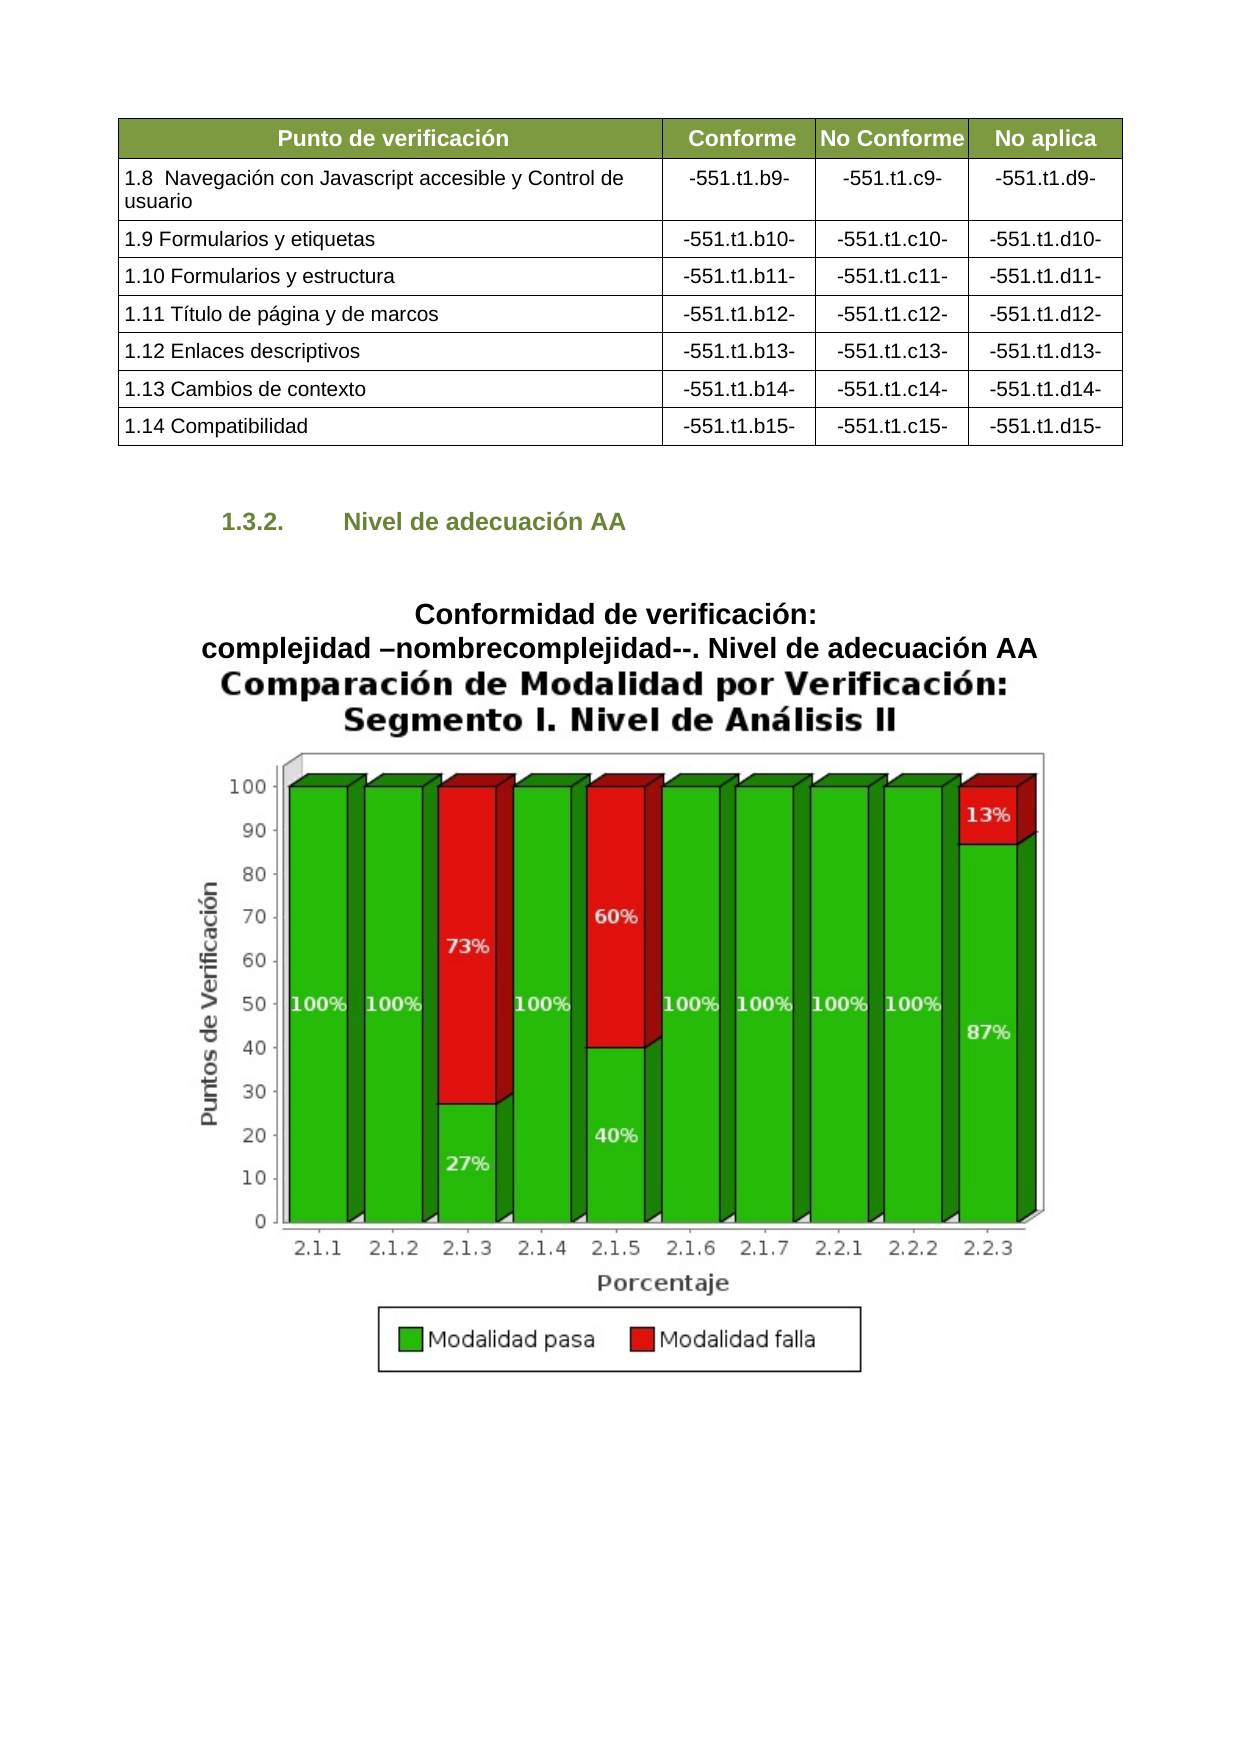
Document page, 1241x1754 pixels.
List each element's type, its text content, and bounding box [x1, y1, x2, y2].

table_cell 1.8 Navegación con Javascript accesible y Control de usuario [119, 159, 662, 219]
table_cell -551.t1.b9- [663, 159, 815, 219]
table_cell -551.t1.b15- [663, 408, 815, 444]
table_header Punto de verificación [119, 119, 662, 158]
table_cell 1.13 Cambios de contexto [119, 371, 662, 407]
table_cell -551.t1.d11- [969, 258, 1122, 294]
table_cell 1.12 Enlaces descriptivos [119, 333, 662, 369]
table_cell -551.t1.b14- [663, 371, 815, 407]
table_cell 1.10 Formularios y estructura [119, 258, 662, 294]
table_cell -551.t1.c12- [816, 296, 968, 332]
table_cell 1.14 Compatibilidad [119, 408, 662, 444]
table_cell -551.t1.c13- [816, 333, 968, 369]
table_cell -551.t1.d13- [969, 333, 1122, 369]
table_header No aplica [969, 119, 1122, 158]
table_cell -551.t1.d15- [969, 408, 1122, 444]
text complejidad –nombrecomplejidad--. Nivel de adecuación AA [118, 631, 1122, 664]
table_cell -551.t1.b11- [663, 258, 815, 294]
table_cell 1.11 Título de página y de marcos [119, 296, 662, 332]
table_cell -551.t1.d10- [969, 221, 1122, 257]
table_cell -551.t1.d12- [969, 296, 1122, 332]
table_cell -551.t1.d14- [969, 371, 1122, 407]
table_cell -551.t1.d9- [969, 159, 1122, 219]
table_cell 1.9 Formularios y etiquetas [119, 221, 662, 257]
table_cell -551.t1.b13- [663, 333, 815, 369]
picture [178, 664, 1062, 1374]
table_cell -551.t1.c14- [816, 371, 968, 407]
table_cell -551.t1.c11- [816, 258, 968, 294]
table_cell -551.t1.c10- [816, 221, 968, 257]
text Conformidad de verificación: [118, 597, 1122, 631]
table_cell -551.t1.c15- [816, 408, 968, 444]
table_header No Conforme [816, 119, 968, 158]
table_header Conforme [663, 119, 815, 158]
subtitle Nivel de adecuación AA [214, 507, 1122, 536]
table_cell -551.t1.b12- [663, 296, 815, 332]
table_cell -551.t1.c9- [816, 159, 968, 219]
table_cell -551.t1.b10- [663, 221, 815, 257]
